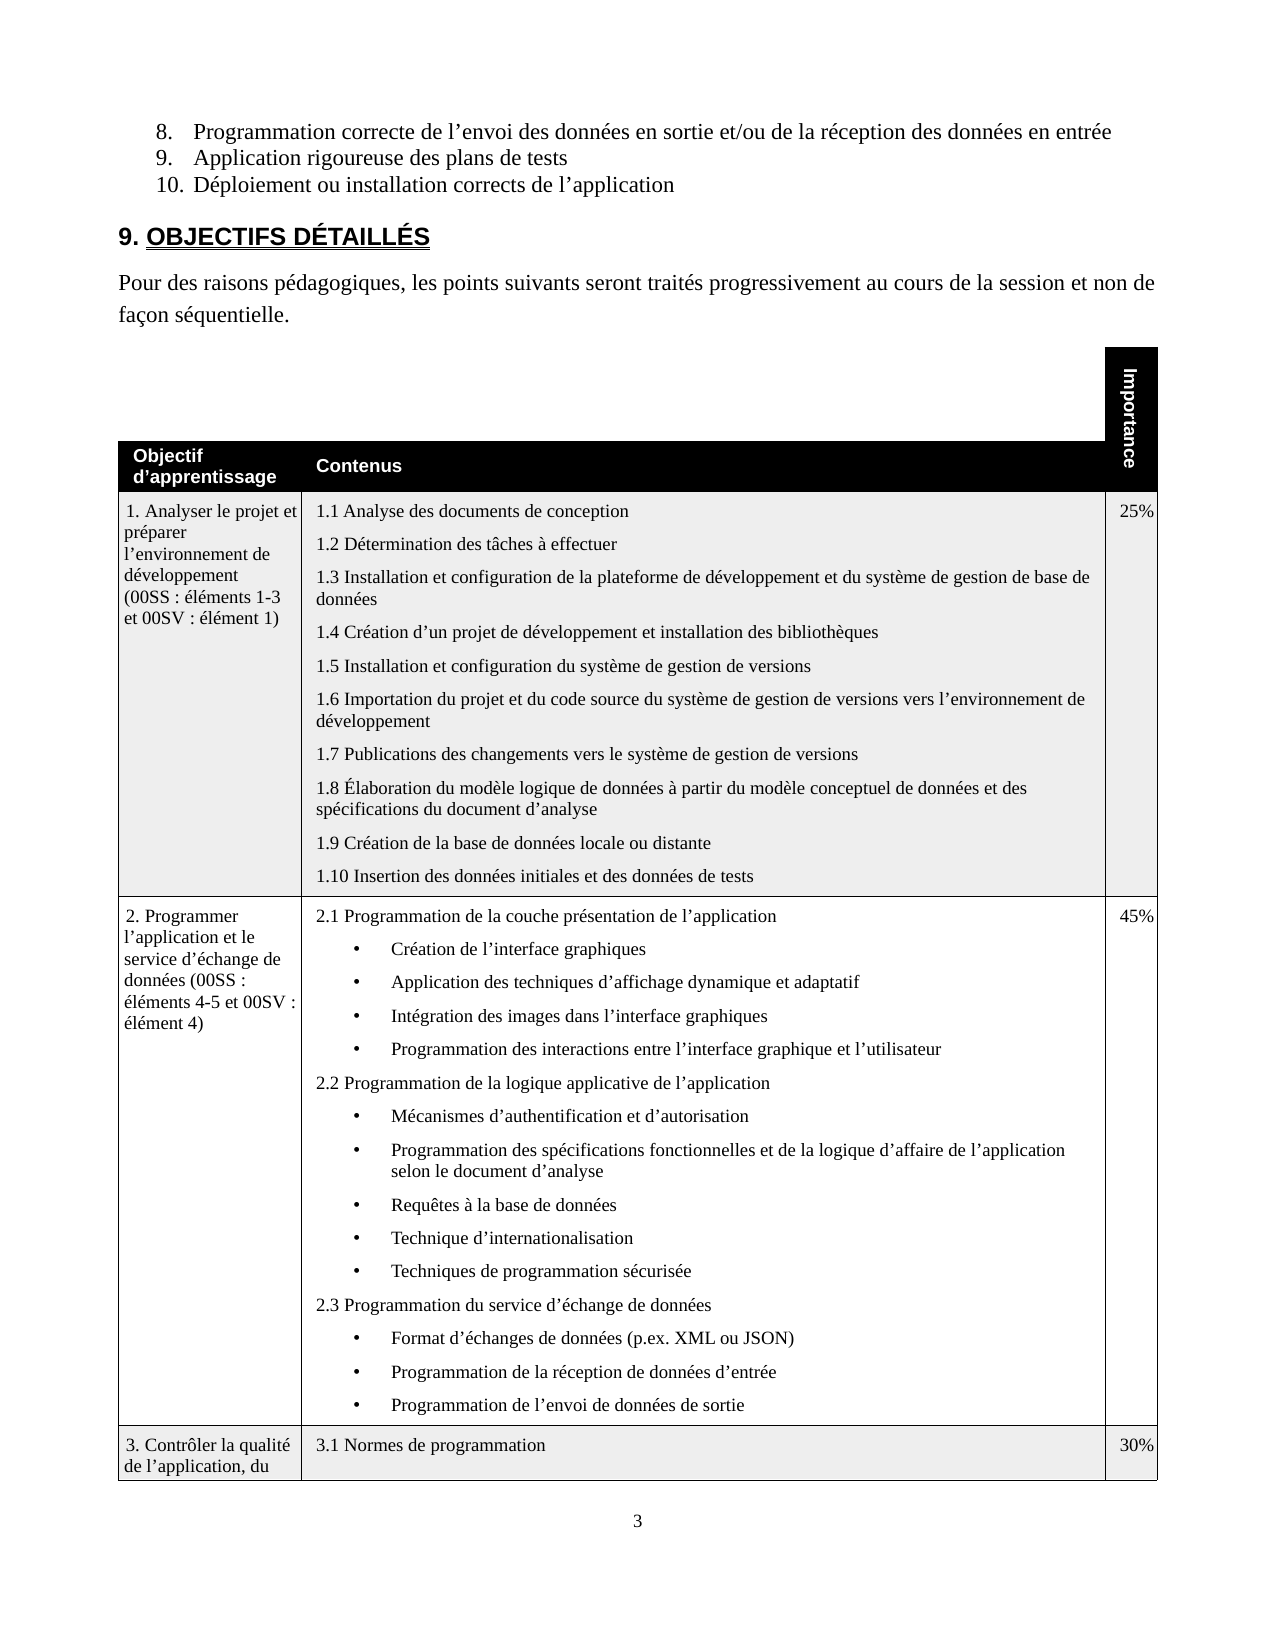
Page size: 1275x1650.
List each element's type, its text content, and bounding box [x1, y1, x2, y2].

list Déploiement ou installation corrects de l’application [156, 171, 1157, 197]
table_cell 25% [1106, 492, 1157, 896]
table_header [301, 347, 1105, 441]
list Application rigoureuse des plans de tests [156, 144, 1157, 171]
table_header Importance [1106, 348, 1157, 491]
table_cell 45% [1106, 897, 1157, 1424]
table_cell 30% [1106, 1426, 1157, 1479]
table_cell Contenus [302, 441, 1105, 491]
table_cell 2.1 Programmation de la couche présentation de l’application Création de l’interface graphiques Application des techniques d’affichage dynamique et adaptatif Intégration des images dans l’interface graphiques Programmation des interactions entre l’interface graphique et l’utilisateur 2.2 Programmation de la logique applicative de l’application Mécanismes d’authentification et d’autorisation Programmation des spécifications fonctionnelles et de la logique d’affaire de l’application selon le document d’analyse Requêtes à la base de données Technique d’internationalisation Techniques de programmation sécurisée 2.3 Programmation du service d’échange de données Format d’échanges de données (p.ex. XML ou JSON) Programmation de la réception de données d’entrée Programmation de l’envoi de données de sortie [302, 897, 1105, 1424]
table_cell Programmer l’application et le service d’échange de données (00SS : éléments 4-5 et 00SV : élément 4) [119, 897, 301, 1424]
table_cell 1.1 Analyse des documents de conception 1.2 Détermination des tâches à effectuer 1.3 Installation et configuration de la plateforme de développement et du système de gestion de base de données 1.4 Création d’un projet de développement et installation des bibliothèques 1.5 Installation et configuration du système de gestion de versions 1.6 Importation du projet et du code source du système de gestion de versions vers l’environnement de développement 1.7 Publications des changements vers le système de gestion de versions 1.8 Élaboration du modèle logique de données à partir du modèle conceptuel de données et des spécifications du document d’analyse 1.9 Création de la base de données locale ou distante 1.10 Insertion des données initiales et des données de tests [302, 492, 1105, 896]
list Programmation correcte de l’envoi des données en sortie et/ou de la réception des données en entrée [156, 118, 1157, 144]
table_cell Analyser le projet et préparer l’environnement de développement (00SS : éléments 1-3 et 00SV : élément 1) [119, 492, 301, 896]
table_header [118, 347, 301, 441]
table_cell 3.1 Normes de programmation [302, 1426, 1105, 1479]
subtitle OBJECTIFS DÉTAILLÉS [118, 222, 1157, 251]
table_cell Contrôler la qualité de l’application, du [119, 1426, 301, 1479]
table_cell Objectif d’apprentissage [119, 441, 301, 491]
text Pour des raisons pédagogiques, les points suivants seront traités progressivement au cours de la session et non de façon séquentielle. [118, 269, 1157, 327]
